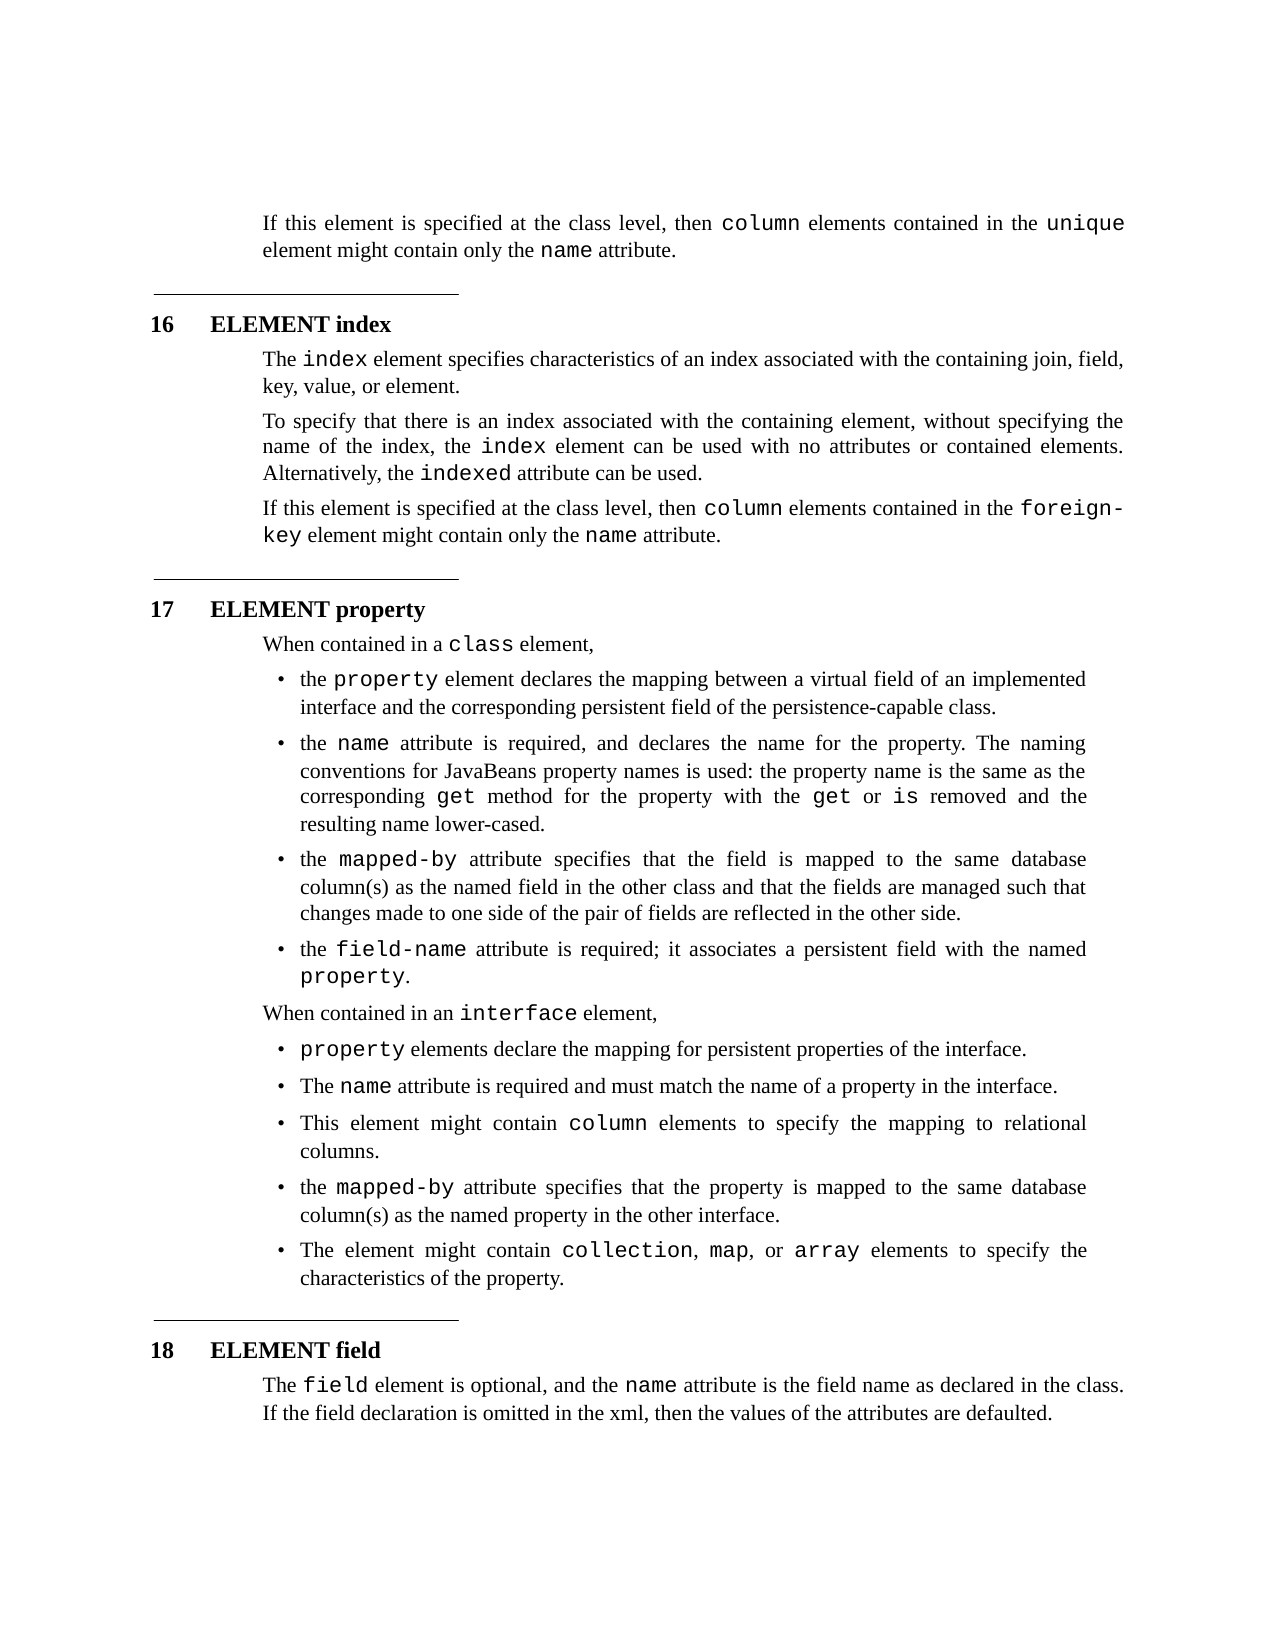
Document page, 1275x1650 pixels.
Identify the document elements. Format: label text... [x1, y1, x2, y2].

text • the mapped-by attribute specifies that the property is mapped to the same database column(s) as the named property in the other interface. [277, 1174, 1087, 1227]
text The field element is optional, and the name attribute is the field name as declared in the class. If the field declaration is omitted in the xml, then the values of the attributes are defaulted. [262, 1372, 1125, 1425]
text • the name attribute is required, and declares the name for the property. The naming conventions for JavaBeans property names is used: the property name is the same as the corresponding get method for the property with the get or is removed and the resulting name lower-cased. [277, 730, 1087, 836]
subtitle ELEMENT property [150, 595, 1125, 623]
text • The name attribute is required and must match the name of a property in the interface. [277, 1073, 1087, 1100]
text • the property element declares the mapping between a virtual field of an implemented interface and the corresponding persistent field of the persistence-capable class. [277, 666, 1087, 719]
text If this element is specified at the class level, then column elements contained in the foreign-key element might contain only the name attribute. [262, 495, 1125, 549]
text The index element specifies characteristics of an index associated with the containing join, field, key, value, or element. [262, 346, 1125, 399]
text If this element is specified at the class level, then column elements contained in the unique element might contain only the name attribute. [262, 210, 1125, 264]
subtitle ELEMENT field [150, 1336, 1125, 1364]
text • The element might contain collection, map, or array elements to specify the characteristics of the property. [277, 1237, 1087, 1290]
text When contained in a class element, [262, 631, 1125, 658]
text To specify that there is an index associated with the containing element, without specifying the name of the index, the index element can be used with no attributes or contained elements. Alternatively, the indexed attribute can be used. [262, 407, 1125, 487]
text • the field-name attribute is required; it associates a persistent field with the named property. [277, 936, 1087, 990]
subtitle ELEMENT index [150, 310, 1125, 337]
text • property elements declare the mapping for persistent properties of the interface. [277, 1036, 1087, 1062]
text • This element might contain column elements to specify the mapping to relational columns. [277, 1110, 1087, 1163]
text • the mapped-by attribute specifies that the field is mapped to the same database column(s) as the named field in the other class and that the fields are managed such that changes made to one side of the pair of fields are reflected in the other side. [277, 846, 1087, 925]
text When contained in an interface element, [262, 1000, 1125, 1027]
